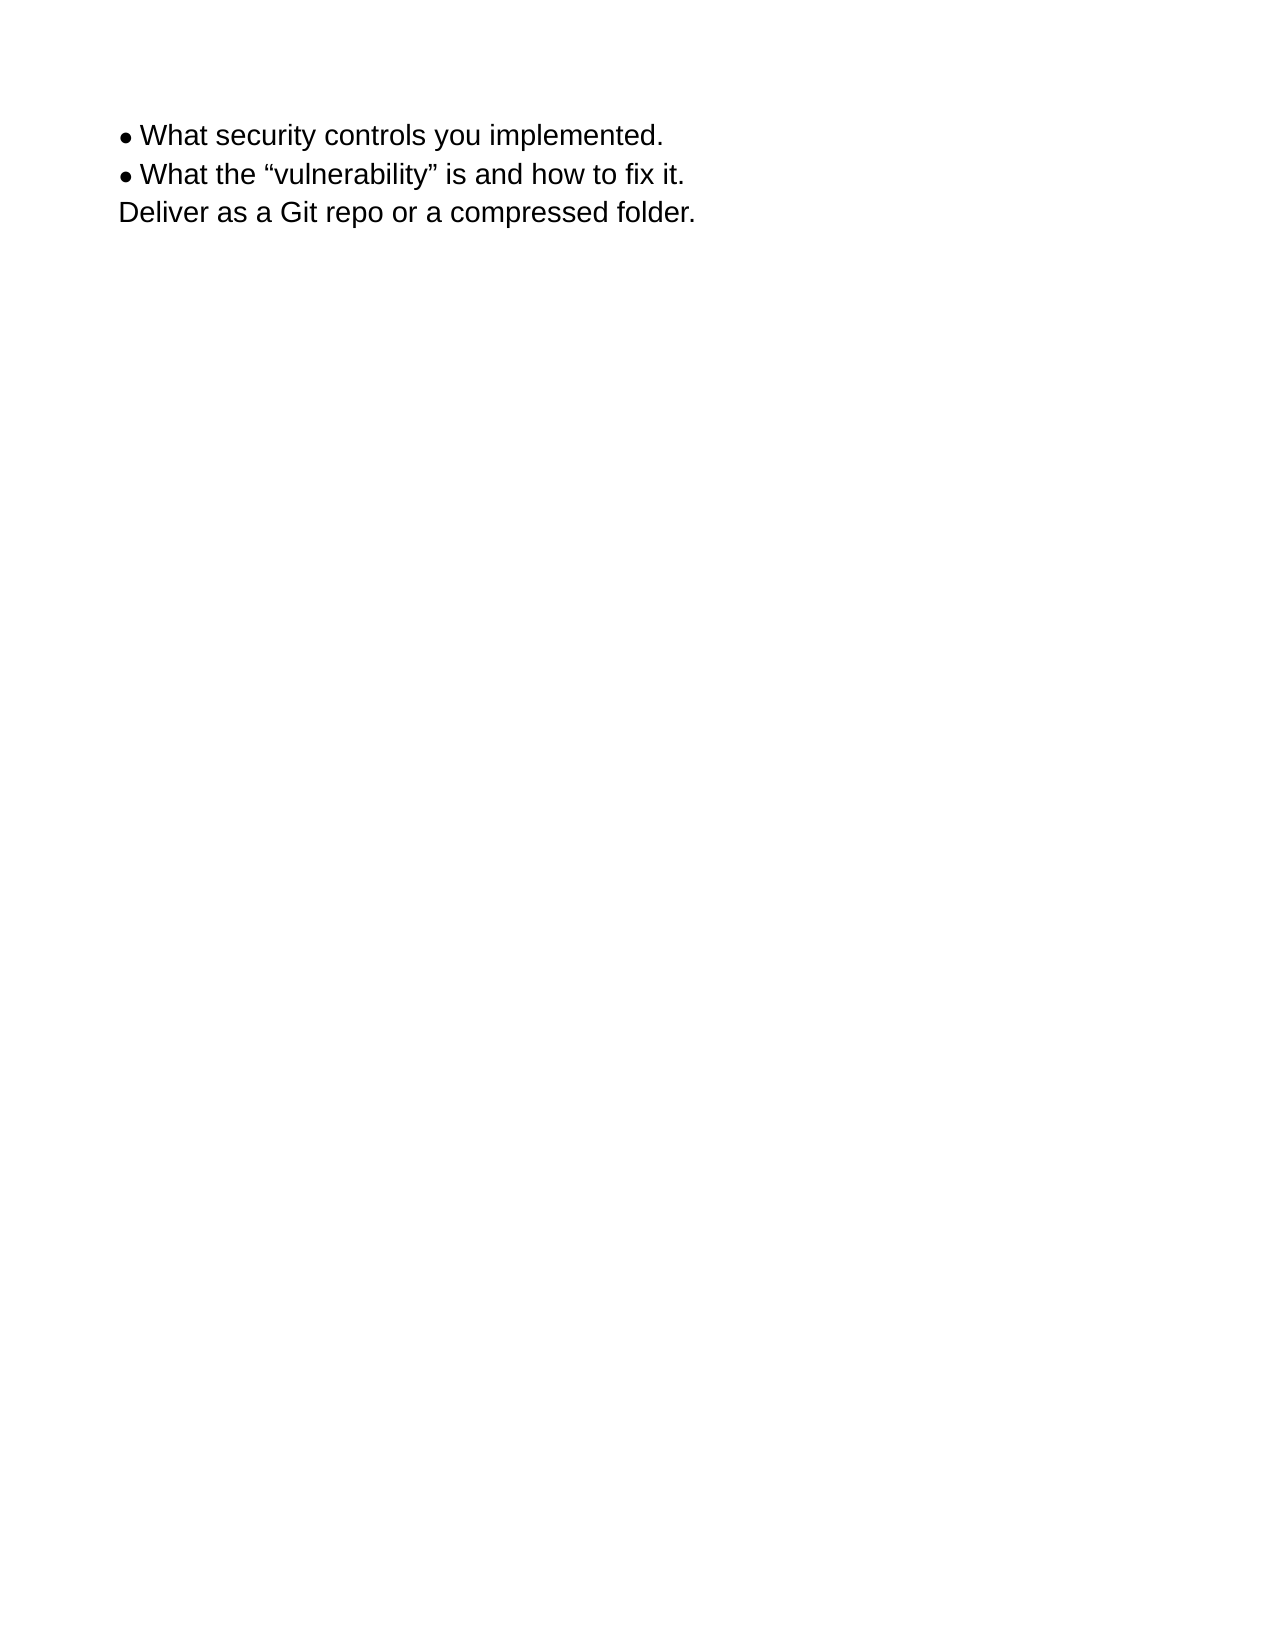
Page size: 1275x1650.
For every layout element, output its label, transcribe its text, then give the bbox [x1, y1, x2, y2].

text ● What security controls you implemented. [118, 118, 1157, 152]
text Deliver as a Git repo or a compressed folder. [118, 195, 1157, 229]
text ● What the “vulnerability” is and how to fix it. [118, 157, 1157, 190]
